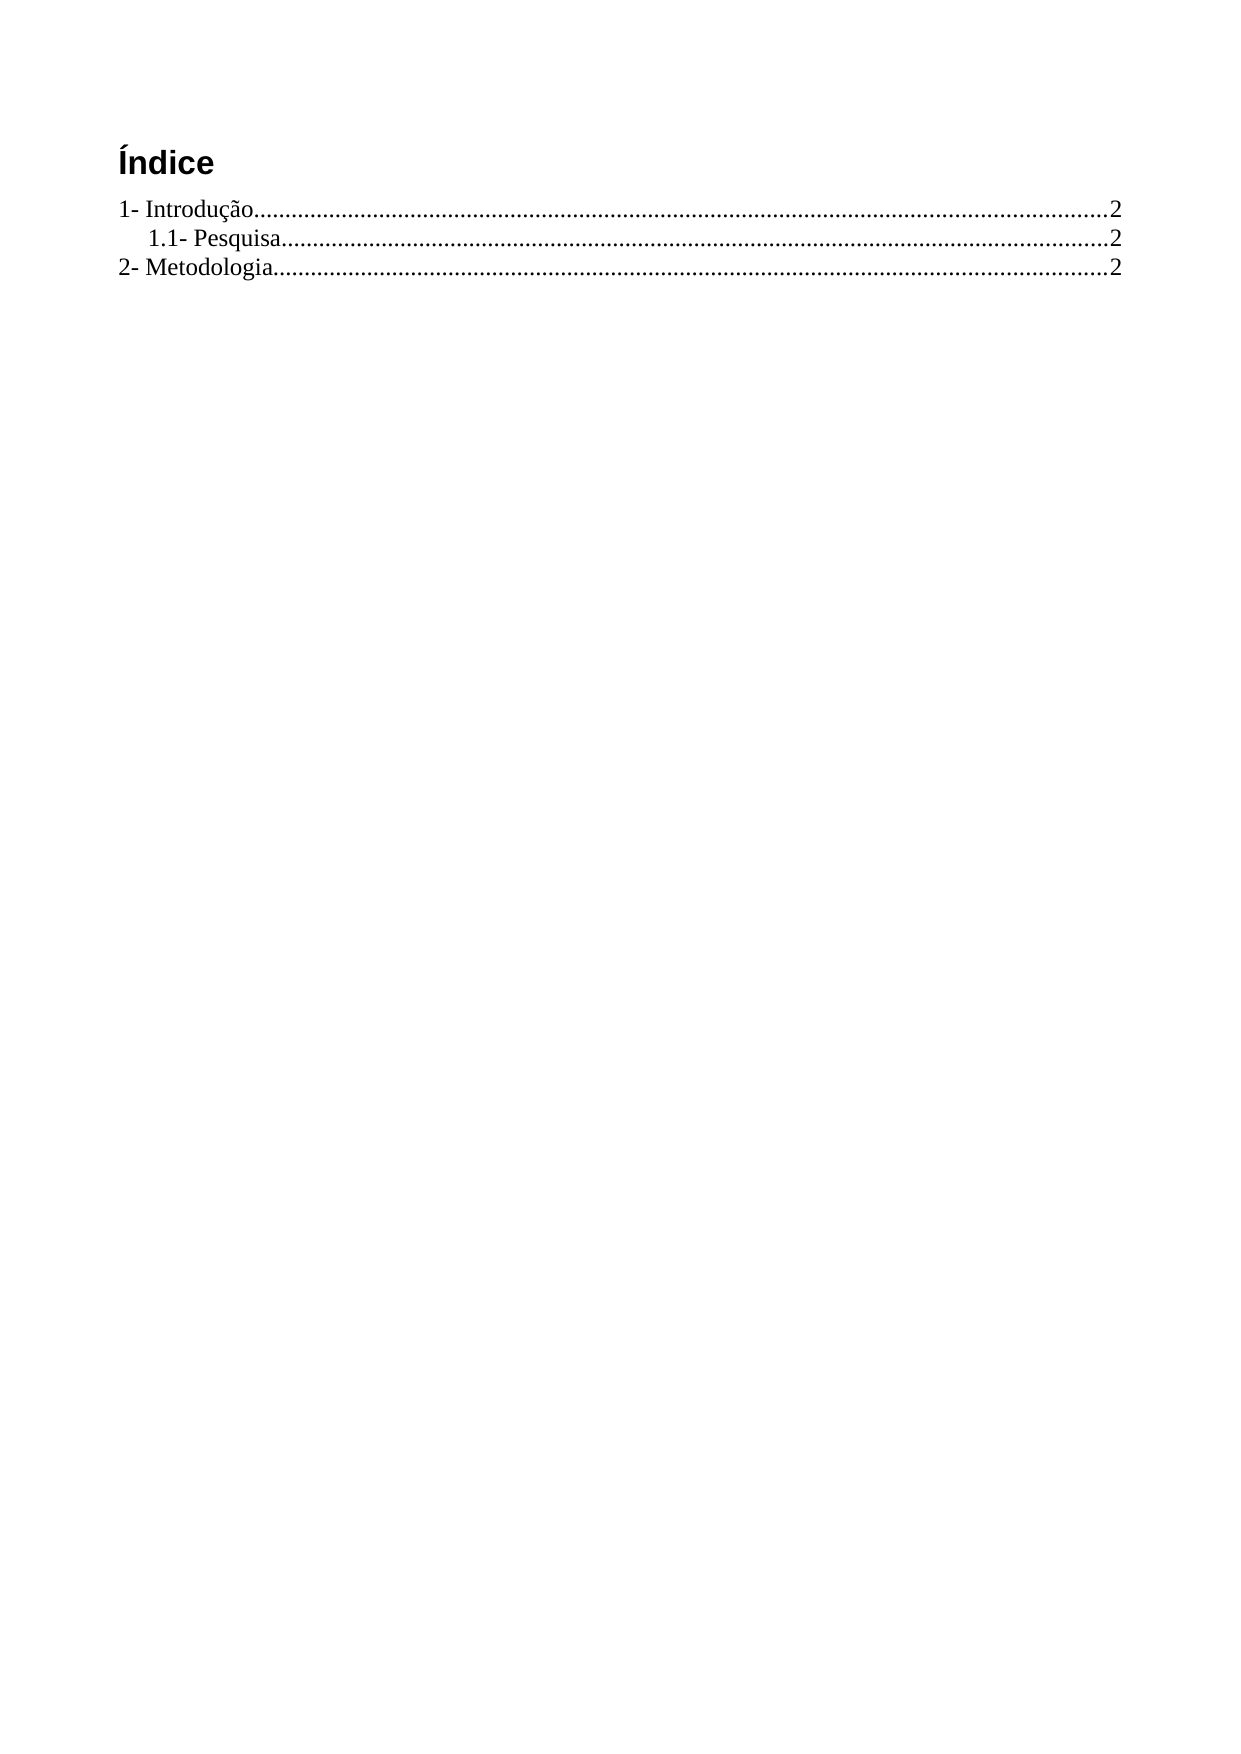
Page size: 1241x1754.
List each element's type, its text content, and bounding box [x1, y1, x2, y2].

text 2- Metodologia 2 [118, 252, 1122, 280]
text 1.1- Pesquisa 2 [148, 223, 1122, 252]
text 1- Introdução 2 [118, 194, 1122, 223]
subtitle Índice [118, 143, 1122, 182]
